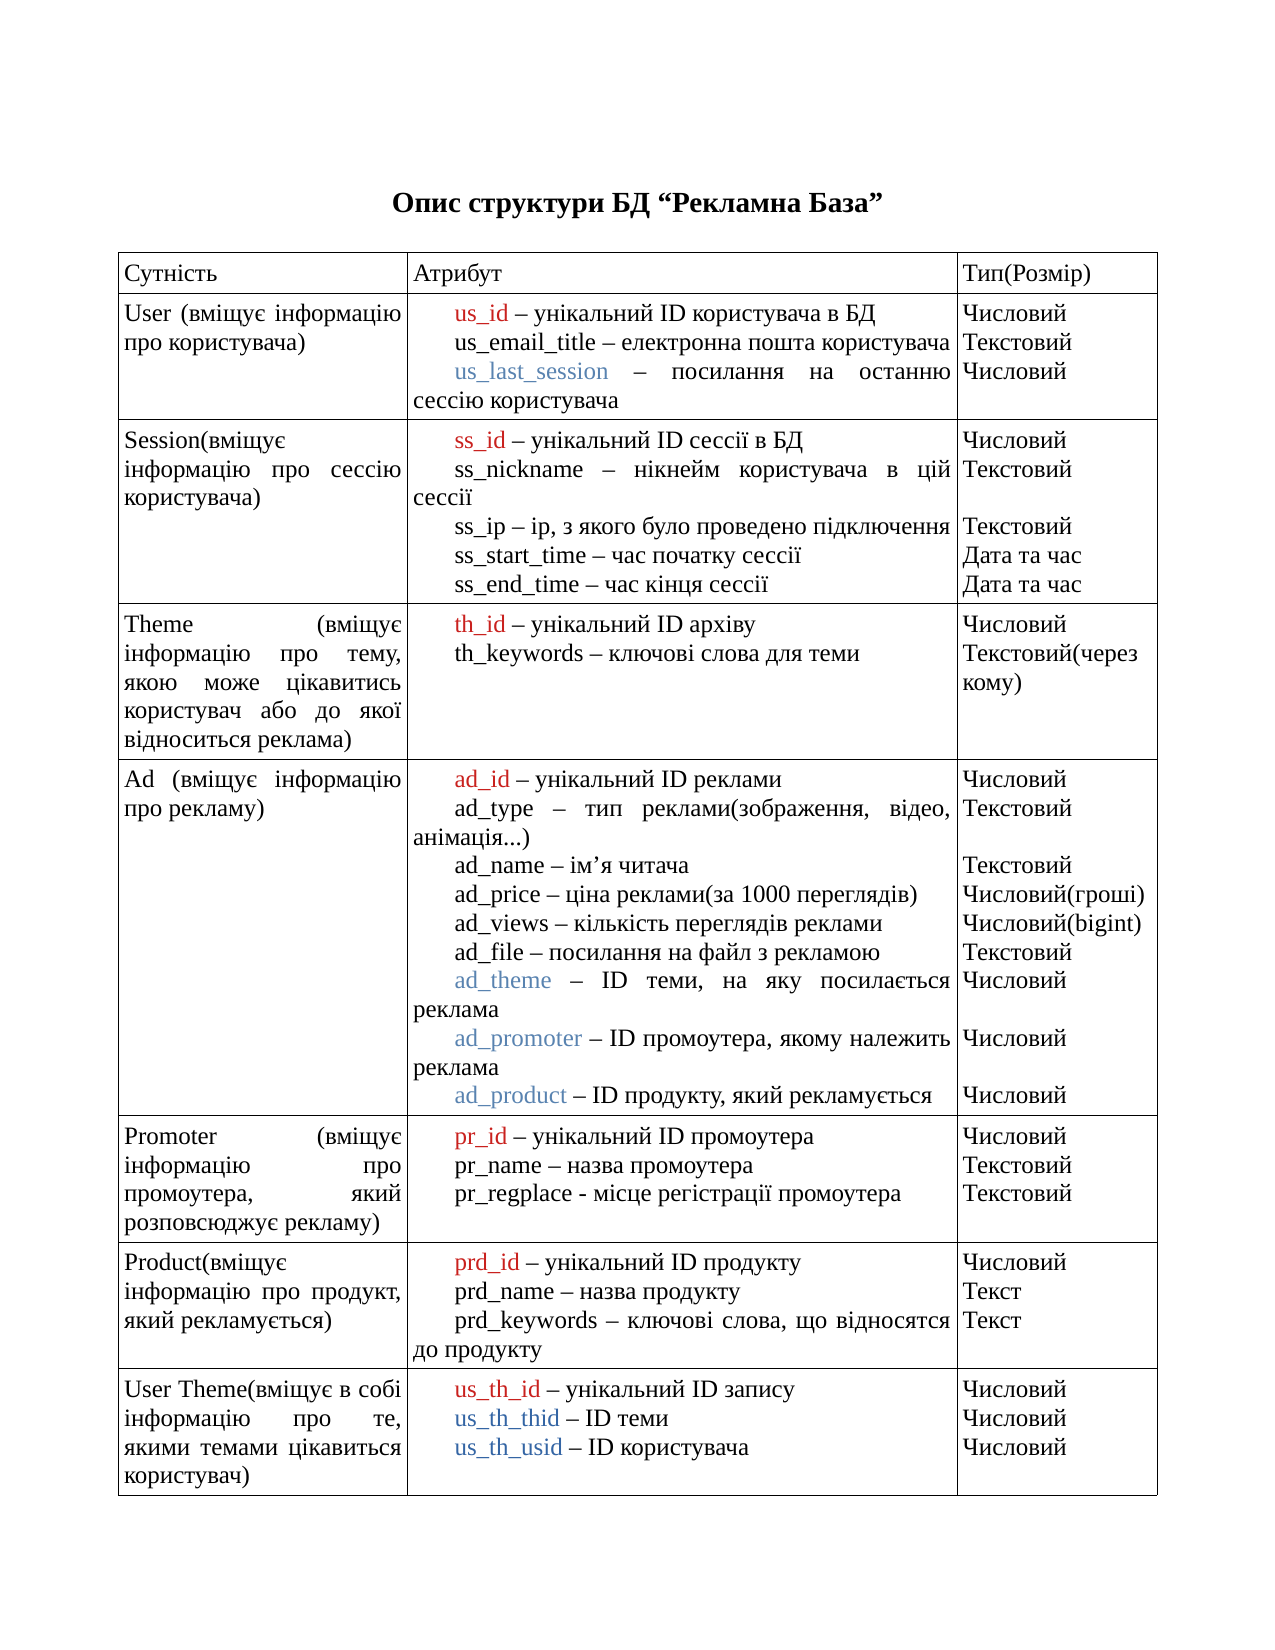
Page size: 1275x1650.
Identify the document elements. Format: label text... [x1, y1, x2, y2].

table_cell Product(вміщує інформацію про продукт, який рекламується) [119, 1243, 407, 1368]
table_cell Числовий Текстовий Текстовий [958, 1116, 1157, 1242]
table_cell ad_id – унікальний ID реклами ad_type – тип реклами(зображення, відео, анімація...) ad_name – ім’я читача ad_price – ціна реклами(за 1000 переглядів) ad_views – кількість переглядів реклами ad_file – посилання на файл з рекламою ad_theme – ID теми, на яку посилається реклама ad_promoter – ID промоутера, якому належить реклама ad_product – ID продукту, який рекламується [408, 760, 957, 1115]
table_header Тип(Розмір) [958, 253, 1157, 293]
table_cell us_id – унікальний ID користувача в БД us_email_title – електронна пошта користувача us_last_session – посилання на останню сессію користувача [408, 294, 957, 419]
table_cell Числовий Текстовий Числовий [958, 294, 1157, 419]
table_cell Числовий Текст Текст [958, 1243, 1157, 1368]
table_cell th_id – унікальний ID архіву th_keywords – ключові слова для теми [408, 604, 957, 758]
table_cell Числовий Числовий Числовий [958, 1369, 1157, 1495]
table_cell Session(вміщує інформацію про сессію користувача) [119, 420, 407, 603]
table_cell Числовий Текстовий(через кому) [958, 604, 1157, 758]
table_header Сутність [119, 253, 407, 293]
table_cell ss_id – унікальний ID сессії в БД ss_nickname – нікнейм користувача в цій сессії ss_ip – ip, з якого було проведено підключення ss_start_time – час початку сессії ss_end_time – час кінця сессії [408, 420, 957, 603]
text Опис структури БД “Рекламна База” [118, 185, 1157, 219]
table_cell pr_id – унікальний ID промоутера pr_name – назва промоутера pr_regplace - місце регістрації промоутера [408, 1116, 957, 1242]
table_header Атрибут [408, 253, 957, 293]
table_cell User Theme(вміщує в собі інформацію про те, якими темами цікавиться користувач) [119, 1369, 407, 1495]
table_cell User (вміщує інформацію про користувача) [119, 294, 407, 419]
table_cell us_th_id – унікальний ID запису us_th_thid – ID теми us_th_usid – ID користувача [408, 1369, 957, 1495]
table_cell Promoter (вміщує інформацію про промоутера, який розповсюджує рекламу) [119, 1116, 407, 1242]
table_cell Ad (вміщує інформацію про рекламу) [119, 760, 407, 1115]
table_cell Theme (вміщує інформацію про тему, якою може цікавитись користувач або до якої відноситься реклама) [119, 604, 407, 758]
table_cell Числовий Текстовий Текстовий Числовий(гроші) Числовий(bigint) Текстовий Числовий Числовий Числовий [958, 760, 1157, 1115]
table_cell prd_id – унікальний ID продукту prd_name – назва продукту prd_keywords – ключові слова, що відносятся до продукту [408, 1243, 957, 1368]
table_cell Числовий Текстовий Текстовий Дата та час Дата та час [958, 420, 1157, 603]
